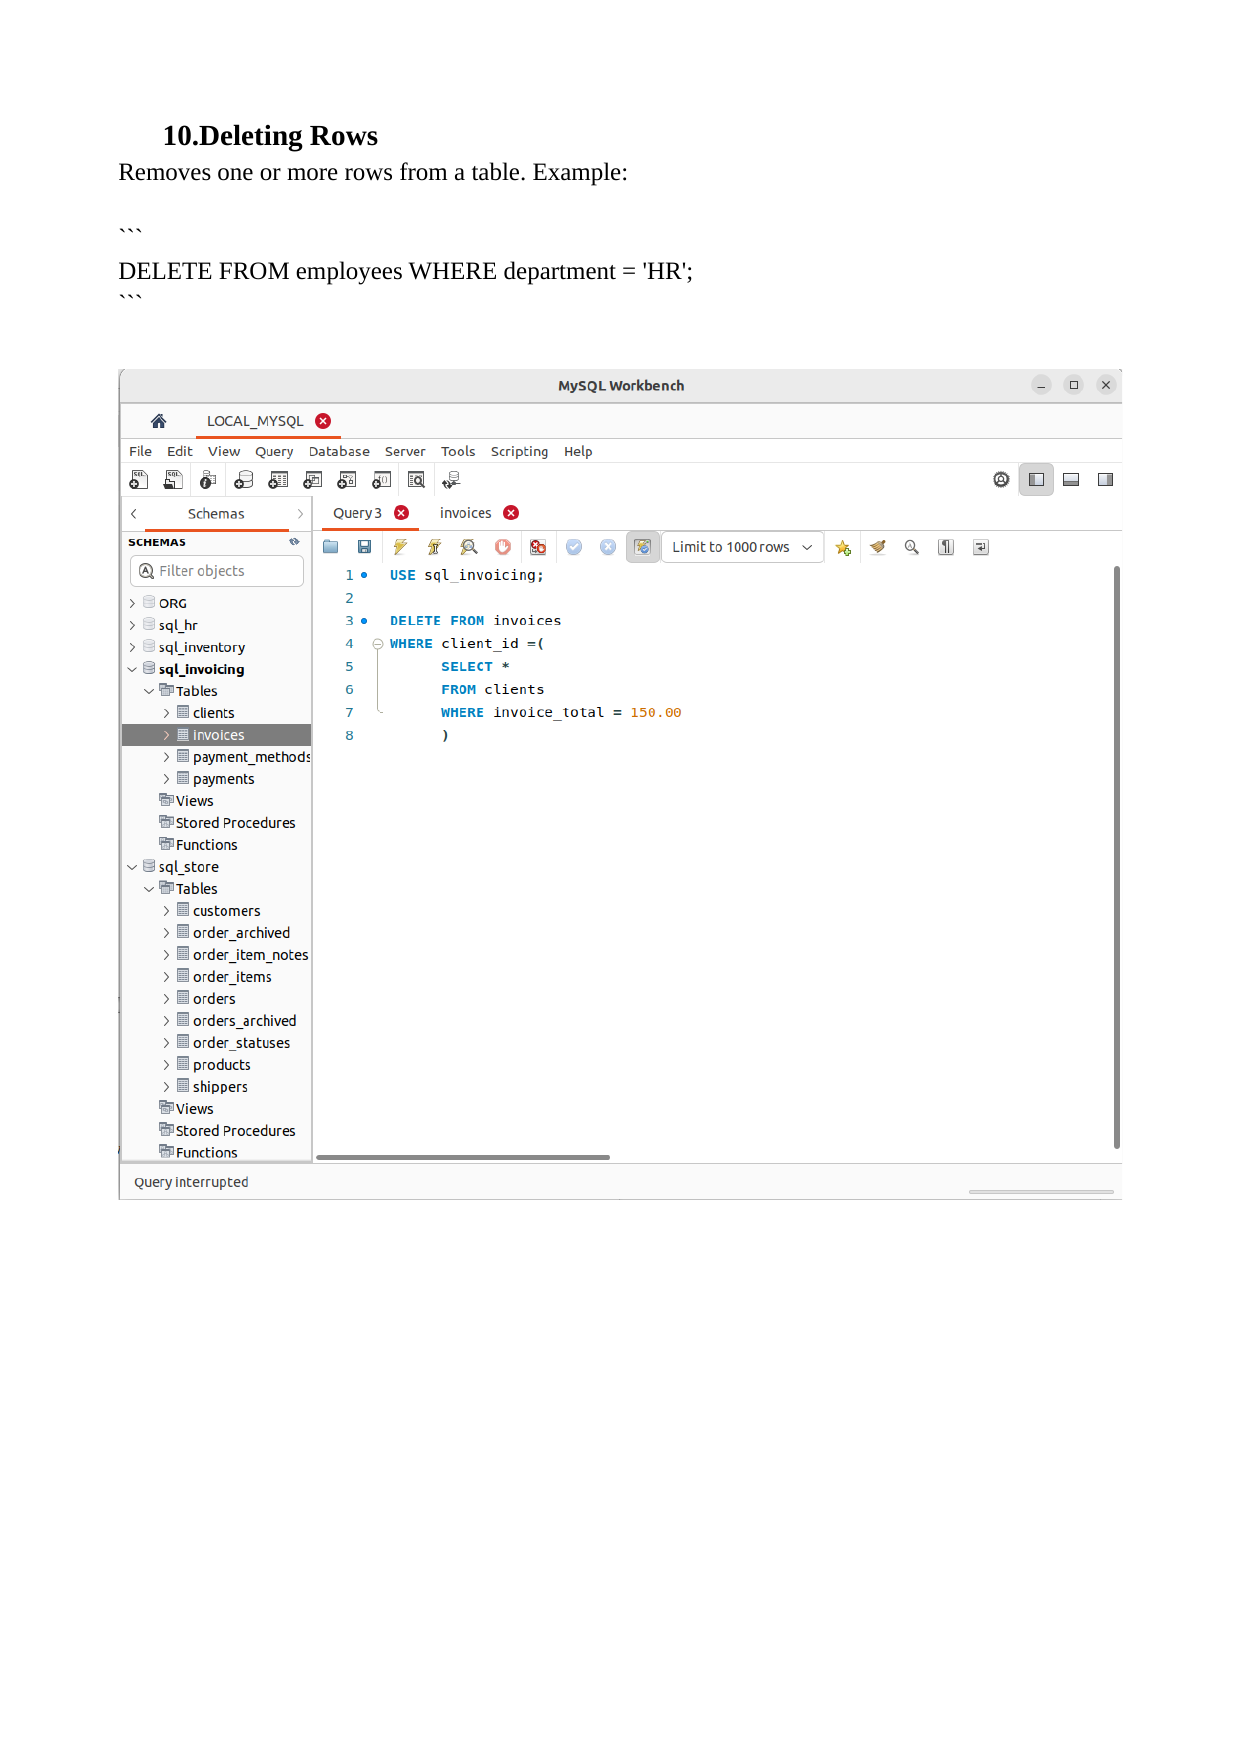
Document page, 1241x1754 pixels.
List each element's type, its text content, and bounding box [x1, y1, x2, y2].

picture [118, 369, 1123, 1200]
list Deleting Rows [162, 118, 1122, 152]
text Removes one or more rows from a table. Example: ``` DELETE FROM employees WHERE department = 'HR'; ``` [118, 157, 1122, 351]
